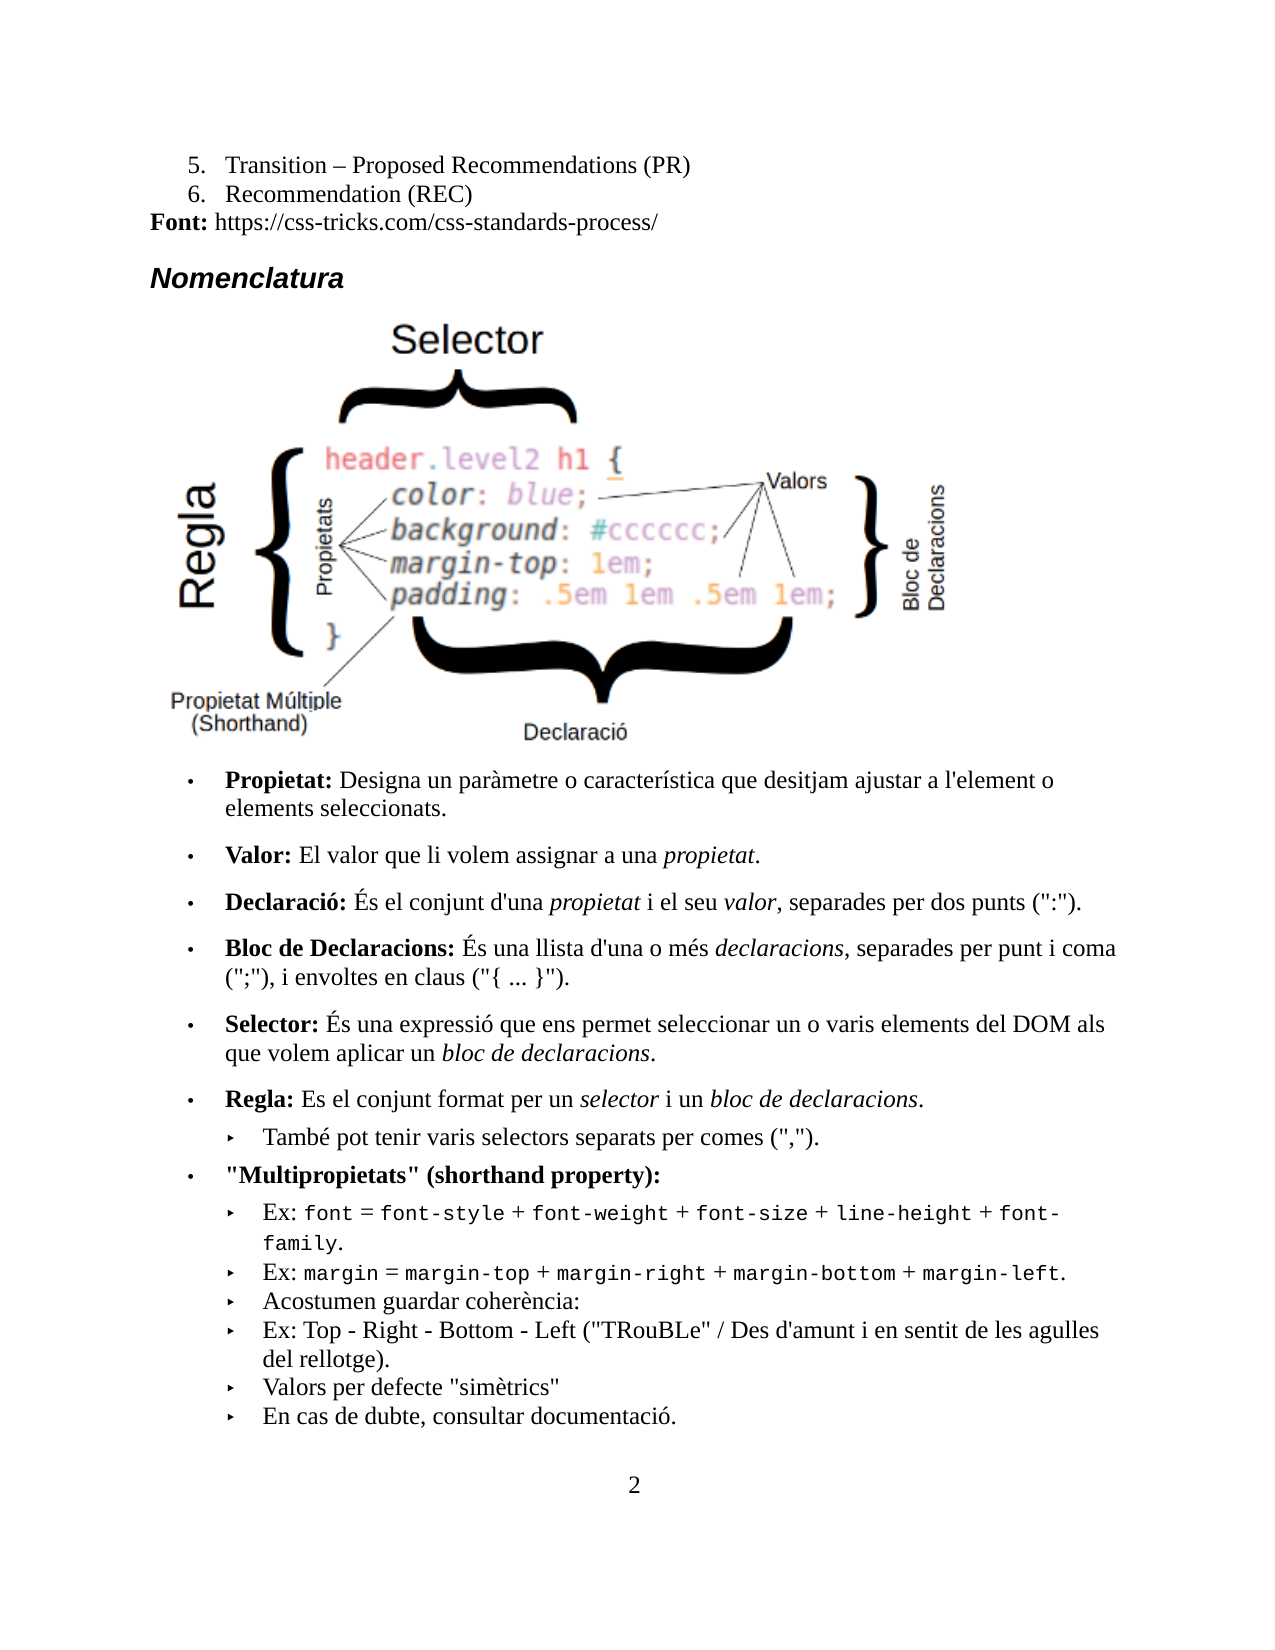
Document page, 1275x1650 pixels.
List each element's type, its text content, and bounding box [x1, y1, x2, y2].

list Ex: font = font-style + font-weight + font-size + line-height + font-family. [225, 1197, 1125, 1257]
list Selector: És una expressió que ens permet seleccionar un o varis elements del DOM als que volem aplicar un bloc de declaracions. [187, 1009, 1125, 1066]
list Bloc de Declaracions: És una llista d'una o més declaracions, separades per punt i coma (";"), i envoltes en claus ("{ ... }"). [187, 933, 1125, 991]
list Declaració: És el conjunt d'una propietat i el seu valor, separades per dos punts (":"). [187, 887, 1125, 916]
list Propietat: Designa un paràmetre o característica que desitjam ajustar a l'element o elements seleccionats. [187, 765, 1125, 822]
list També pot tenir varis selectors separats per comes (","). [225, 1122, 1125, 1151]
list Valor: El valor que li volem assignar a una propietat. [187, 840, 1125, 869]
list "Multipropietats" (shorthand property): [187, 1160, 1125, 1188]
list Transition – Proposed Recommendations (PR) [187, 150, 1125, 179]
list Ex: Top - Right - Bottom - Left ("TRouBLe" / Des d'amunt i en sentit de les agulles del rellotge). [225, 1315, 1125, 1372]
list Valors per defecte "simètrics" [225, 1372, 1125, 1401]
list Recommendation (REC) [187, 179, 1125, 207]
text Font: https://css-tricks.com/css-standards-process/ [150, 207, 1125, 236]
list En cas de dubte, consultar documentació. [225, 1401, 1125, 1430]
list Acostumen guardar coherència: [225, 1286, 1125, 1315]
picture [150, 307, 963, 756]
list Ex: margin = margin-top + margin-right + margin-bottom + margin-left. [225, 1257, 1125, 1286]
subtitle Nomenclatura [150, 261, 1125, 295]
list Regla: Es el conjunt format per un selector i un bloc de declaracions. [187, 1084, 1125, 1113]
